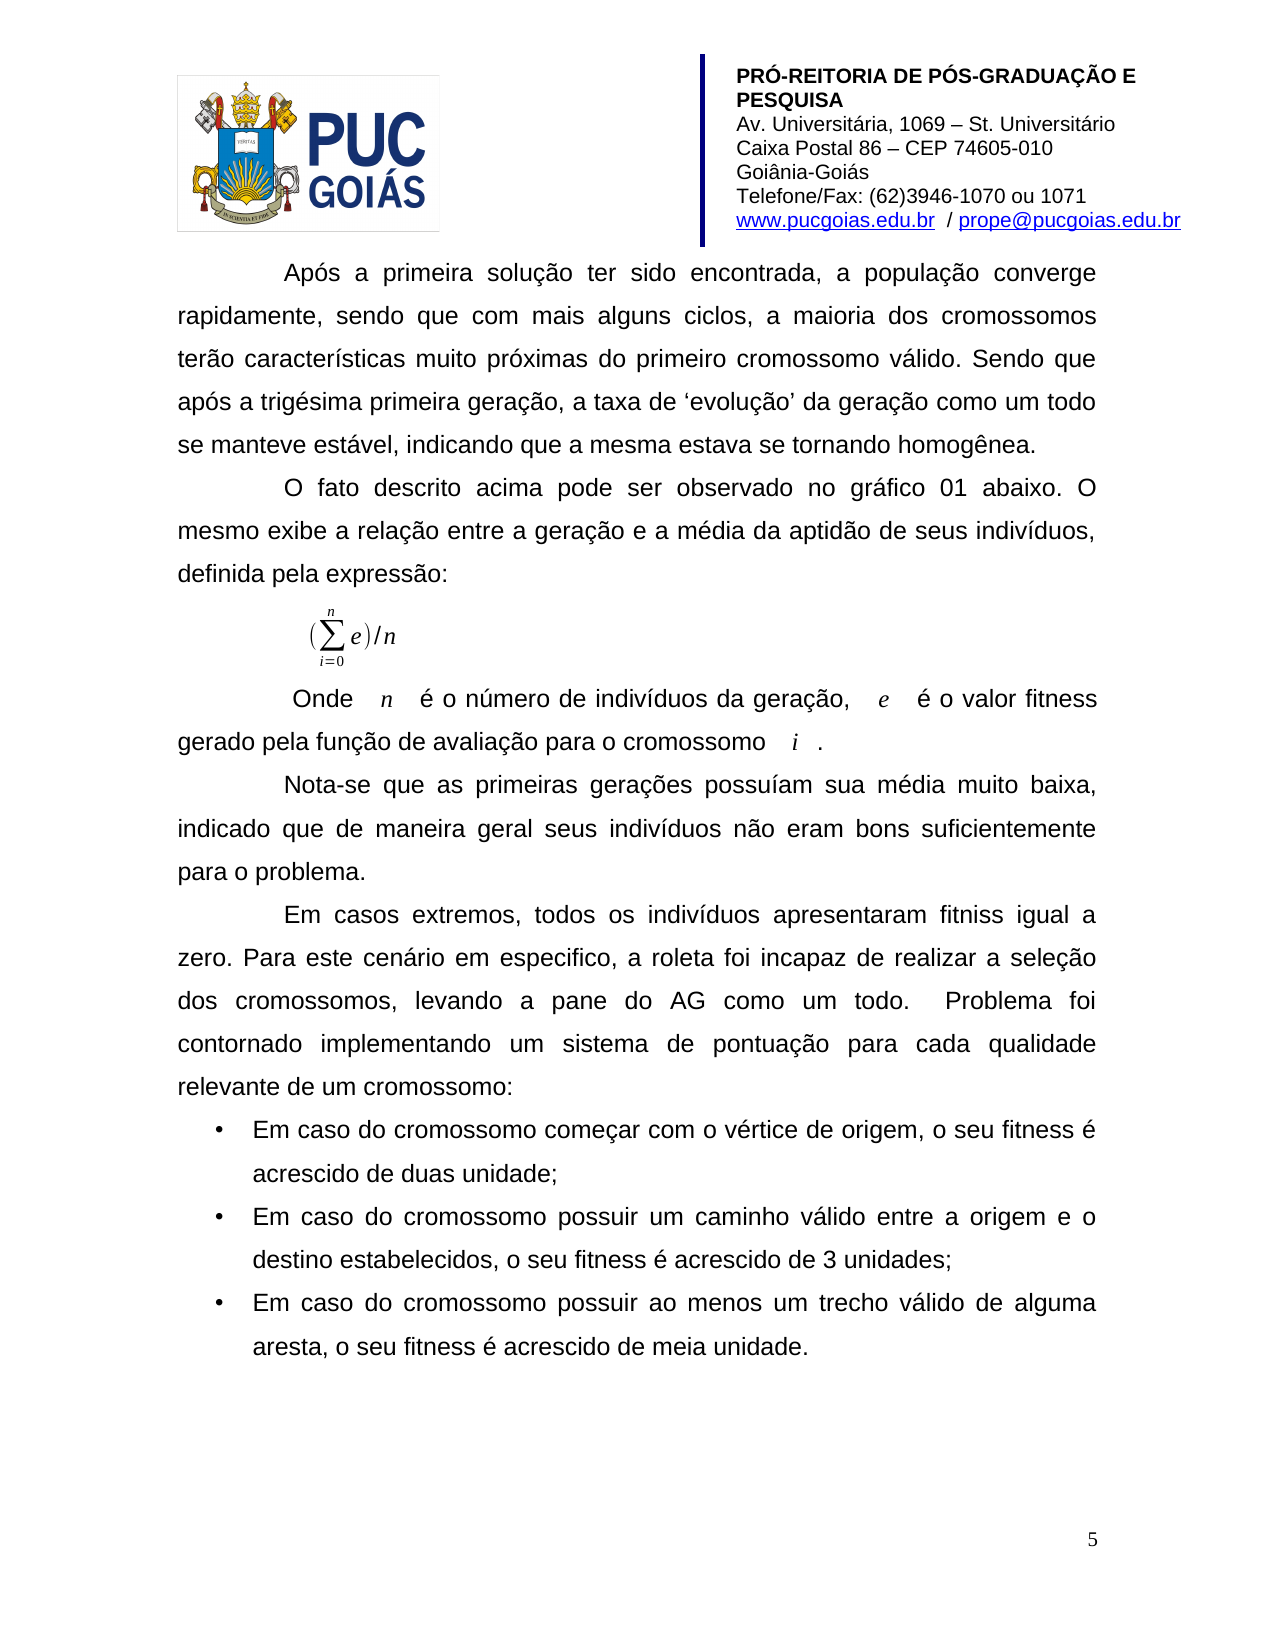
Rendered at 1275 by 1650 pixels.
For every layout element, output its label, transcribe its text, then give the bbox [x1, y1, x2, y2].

picture [177, 75, 440, 232]
text O fato descrito acima pode ser observado no gráfico 01 abaixo. O mesmo exibe a relação entre a geração e a média da aptidão de seus indivíduos, definida pela expressão: [177, 473, 1098, 588]
text Onde é o número de indivíduos da geração, é o valor fitness gerado pela função de avaliação para o cromossomo . [177, 684, 1098, 756]
list Em caso do cromossomo possuir um caminho válido entre a origem e o destino estabelecidos, o seu fitness é acrescido de 3 unidades; [215, 1202, 1098, 1274]
list Em caso do cromossomo possuir ao menos um trecho válido de alguma aresta, o seu fitness é acrescido de meia unidade. [215, 1288, 1098, 1360]
text Nota-se que as primeiras gerações possuíam sua média muito baixa, indicado que de maneira geral seus indivíduos não eram bons suficientemente para o problema. [177, 771, 1098, 886]
text Após a primeira solução ter sido encontrada, a população converge rapidamente, sendo que com mais alguns ciclos, a maioria dos cromossomos terão características muito próximas do primeiro cromossomo válido. Sendo que após a trigésima primeira geração, a taxa de ‘evolução’ da geração como um todo se manteve estável, indicando que a mesma estava se tornando homogênea. [177, 258, 1098, 459]
list Em caso do cromossomo começar com o vértice de origem, o seu fitness é acrescido de duas unidade; [215, 1116, 1098, 1187]
text Em casos extremos, todos os indivíduos apresentaram fitniss igual a zero. Para este cenário em especifico, a roleta foi incapaz de realizar a seleção dos cromossomos, levando a pane do AG como um todo. Problema foi contornado implementando um sistema de pontuação para cada qualidade relevante de um cromossomo: [177, 900, 1098, 1101]
